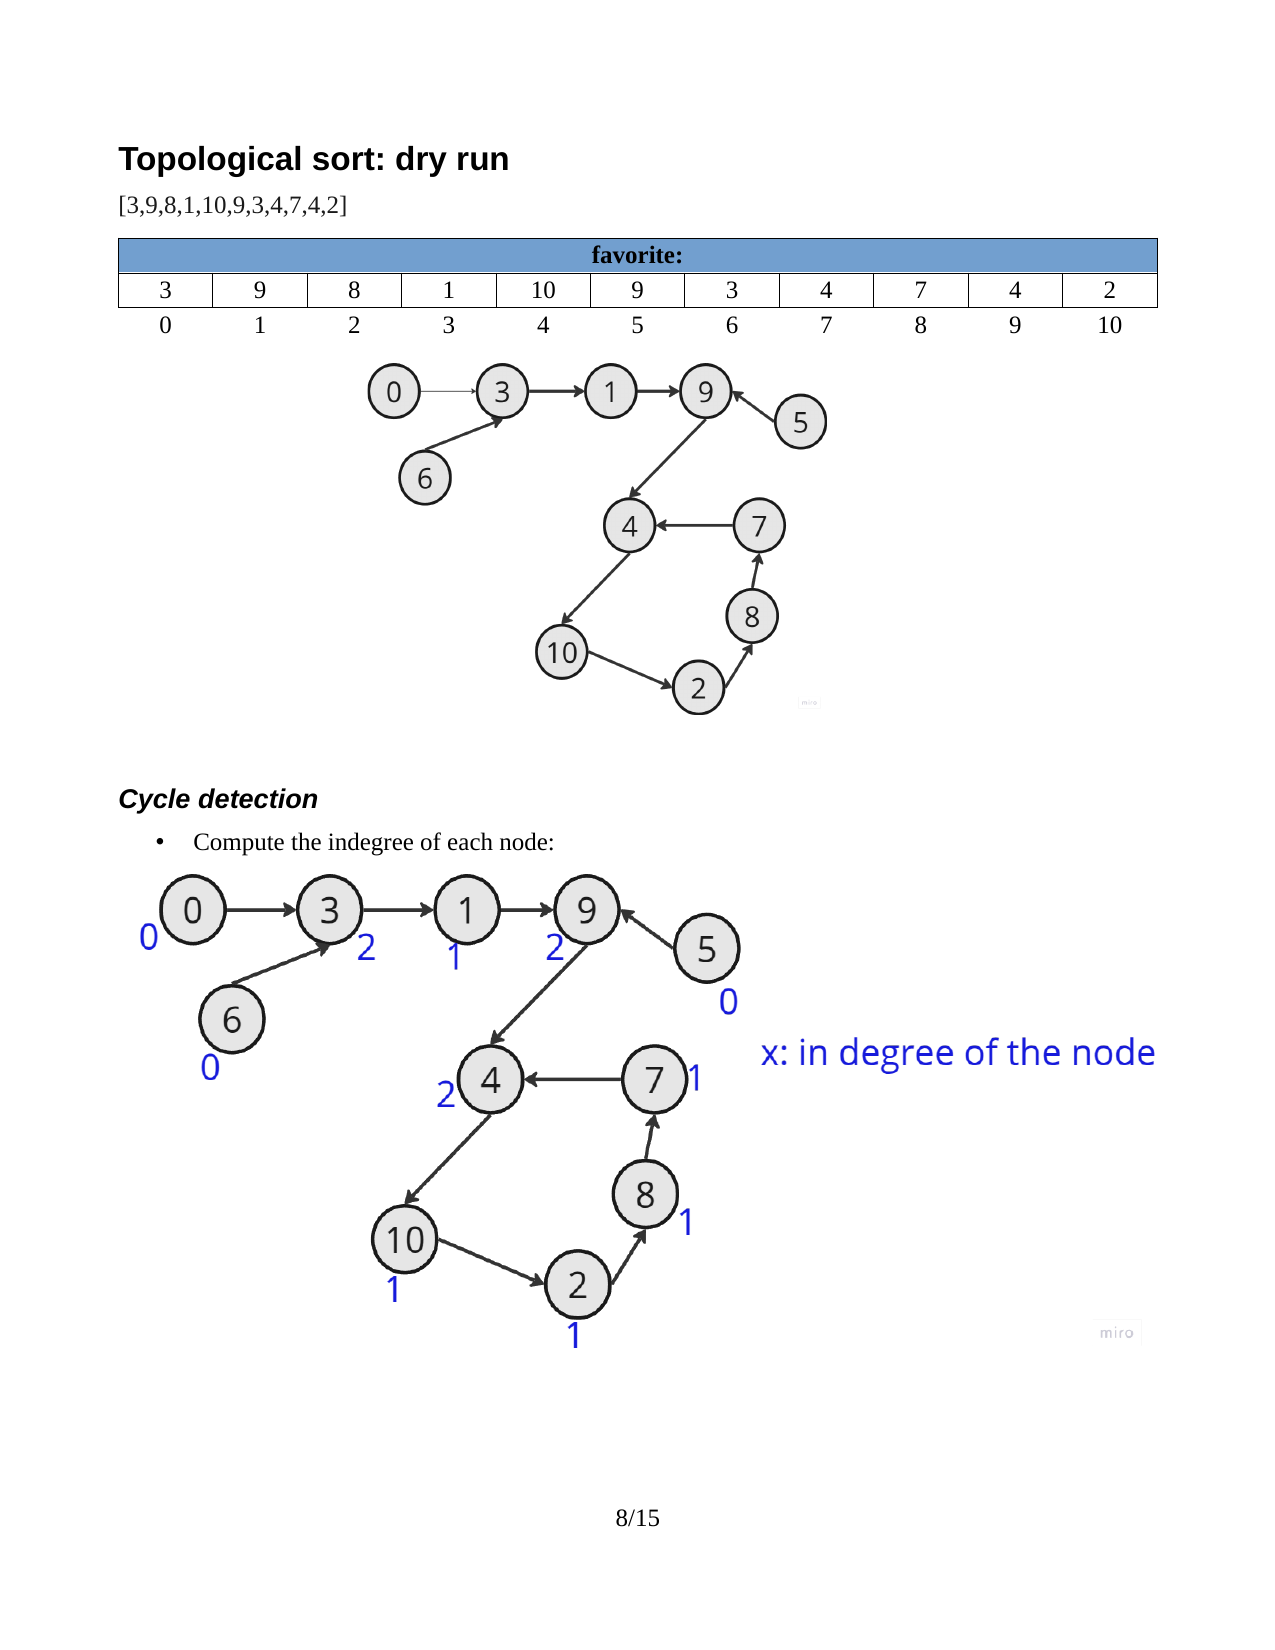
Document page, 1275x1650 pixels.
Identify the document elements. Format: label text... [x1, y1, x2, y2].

table_cell 7 [874, 274, 968, 307]
table_cell 9 [591, 274, 684, 307]
text [3,9,8,1,10,9,3,4,7,4,2] [118, 190, 1157, 219]
table_cell 10 [1062, 308, 1157, 342]
table_cell 2 [307, 308, 401, 342]
table_cell 8 [308, 274, 401, 307]
table_cell 2 [1063, 274, 1157, 307]
picture [118, 874, 1157, 1361]
table_cell 7 [779, 308, 873, 342]
subtitle Cycle detection [118, 783, 1157, 814]
table_cell 9 [968, 308, 1062, 342]
subtitle Topological sort: dry run [118, 139, 1157, 177]
table_cell 5 [590, 308, 684, 342]
table_cell 4 [969, 274, 1062, 307]
table_cell 1 [402, 274, 496, 307]
table_cell 4 [780, 274, 873, 307]
table_cell 3 [401, 308, 496, 342]
table_cell 8 [874, 308, 968, 342]
table_cell 9 [213, 274, 307, 307]
table_cell 3 [685, 274, 779, 307]
list Compute the indegree of each node: [156, 827, 1157, 856]
table_cell 10 [497, 274, 590, 307]
table_cell 6 [685, 308, 779, 342]
picture [367, 363, 827, 715]
table_cell 4 [496, 308, 590, 342]
table_header favorite: [119, 239, 1157, 272]
table_cell 0 [118, 308, 212, 342]
table_cell 3 [119, 274, 212, 307]
table_cell 1 [213, 308, 307, 342]
